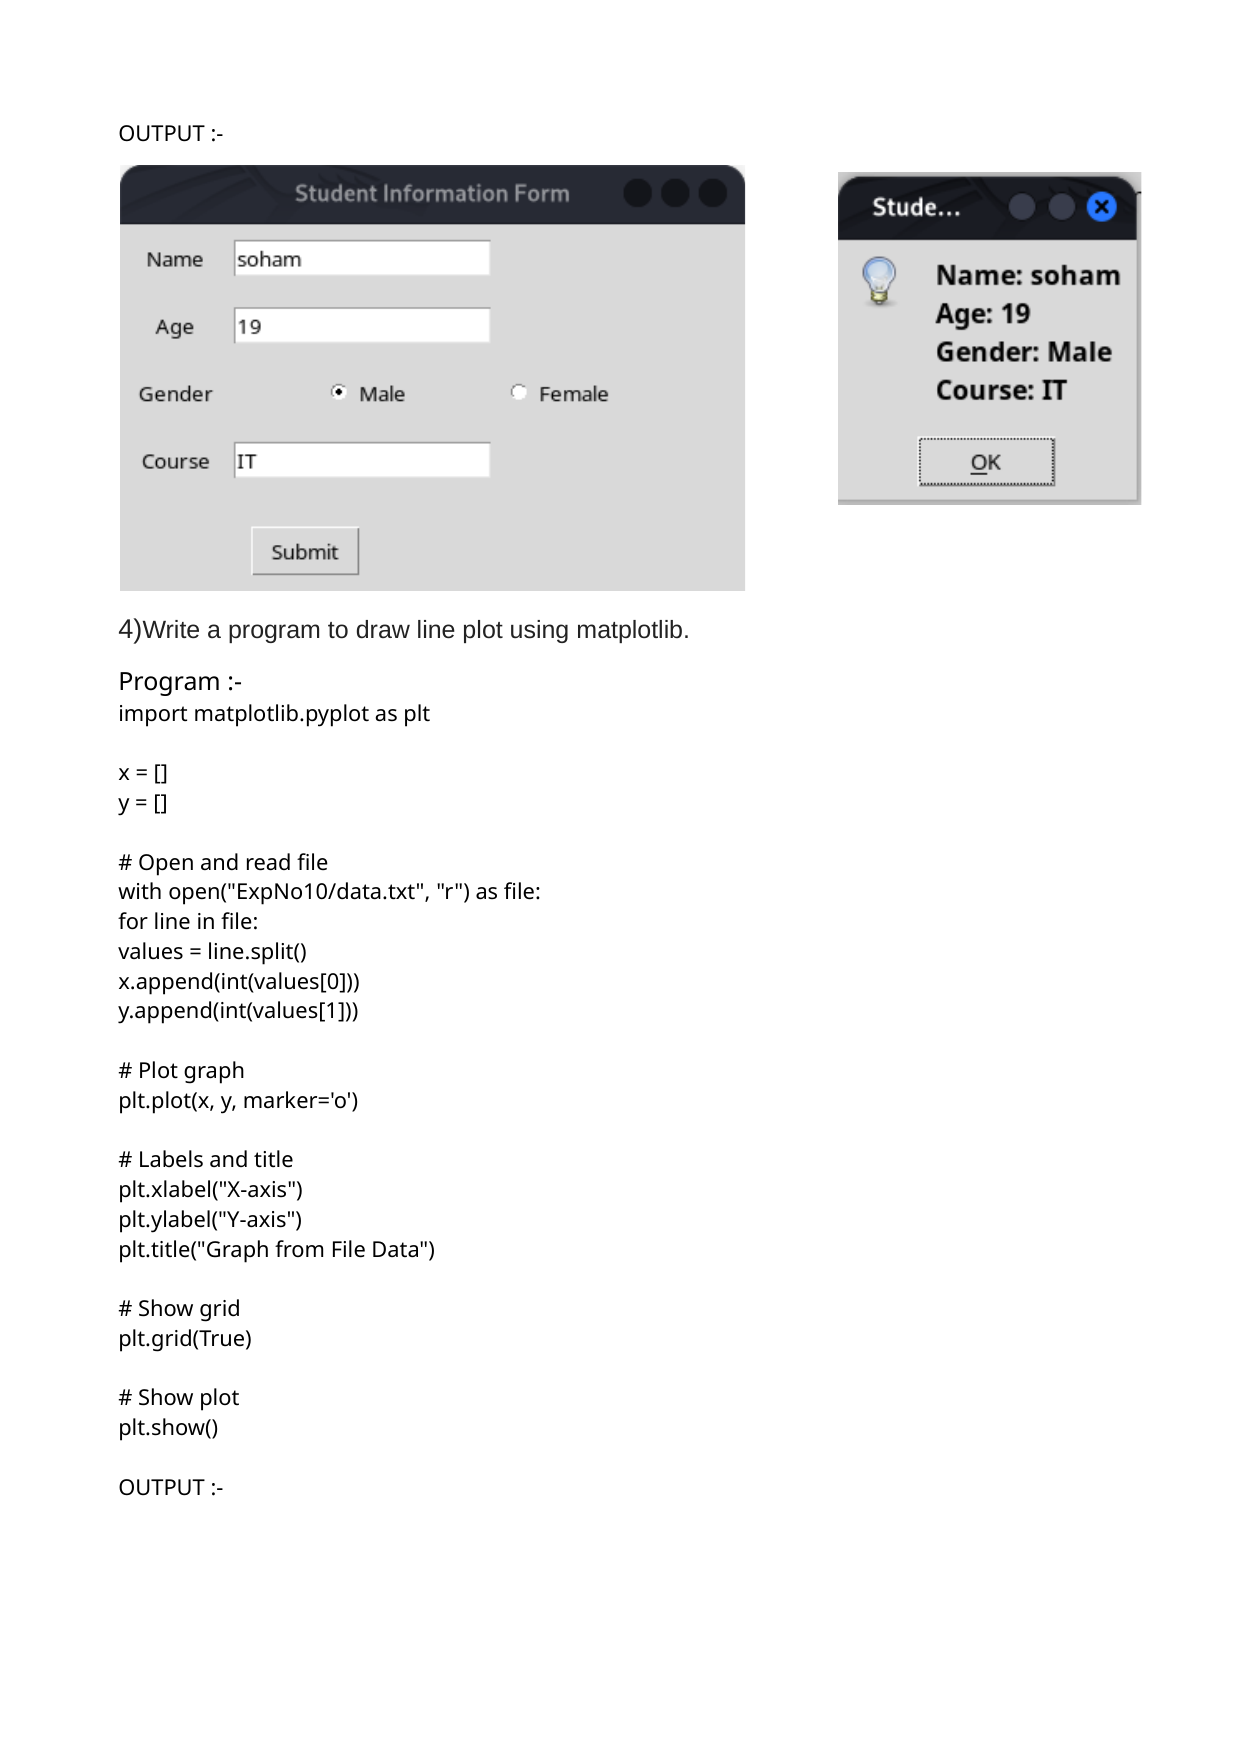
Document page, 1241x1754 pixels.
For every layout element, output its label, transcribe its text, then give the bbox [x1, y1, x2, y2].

text plt.ylabel("Y-axis") [118, 1204, 1122, 1233]
picture [120, 165, 745, 591]
text values = line.split() [118, 936, 1122, 966]
text plt.plot(x, y, marker='o') [118, 1085, 1122, 1114]
text y = [] [118, 787, 1122, 817]
text # Show grid [118, 1293, 1122, 1323]
text plt.show() [118, 1412, 1122, 1442]
picture [838, 172, 1142, 505]
text with open("ExpNo10/data.txt", "r") as file: [118, 876, 1122, 906]
text # Show plot [118, 1382, 1122, 1412]
text # Labels and title [118, 1144, 1122, 1174]
text plt.grid(True) [118, 1323, 1122, 1353]
text OUTPUT :- [118, 118, 1122, 148]
text plt.title("Graph from File Data") [118, 1233, 1122, 1263]
text for line in file: [118, 906, 1122, 936]
text plt.xlabel("X-axis") [118, 1174, 1122, 1204]
text # Open and read file [118, 846, 1122, 876]
text import matplotlib.pyplot as plt [118, 698, 1122, 727]
text x.append(int(values[0])) [118, 966, 1122, 995]
text y.append(int(values[1])) [118, 995, 1122, 1025]
text OUTPUT :- [118, 1472, 1122, 1501]
text # Plot graph [118, 1055, 1122, 1085]
text x = [] [118, 757, 1122, 787]
text 4)Write a program to draw line plot using matplotlib. [118, 613, 1122, 644]
text Program :- [118, 664, 1122, 698]
